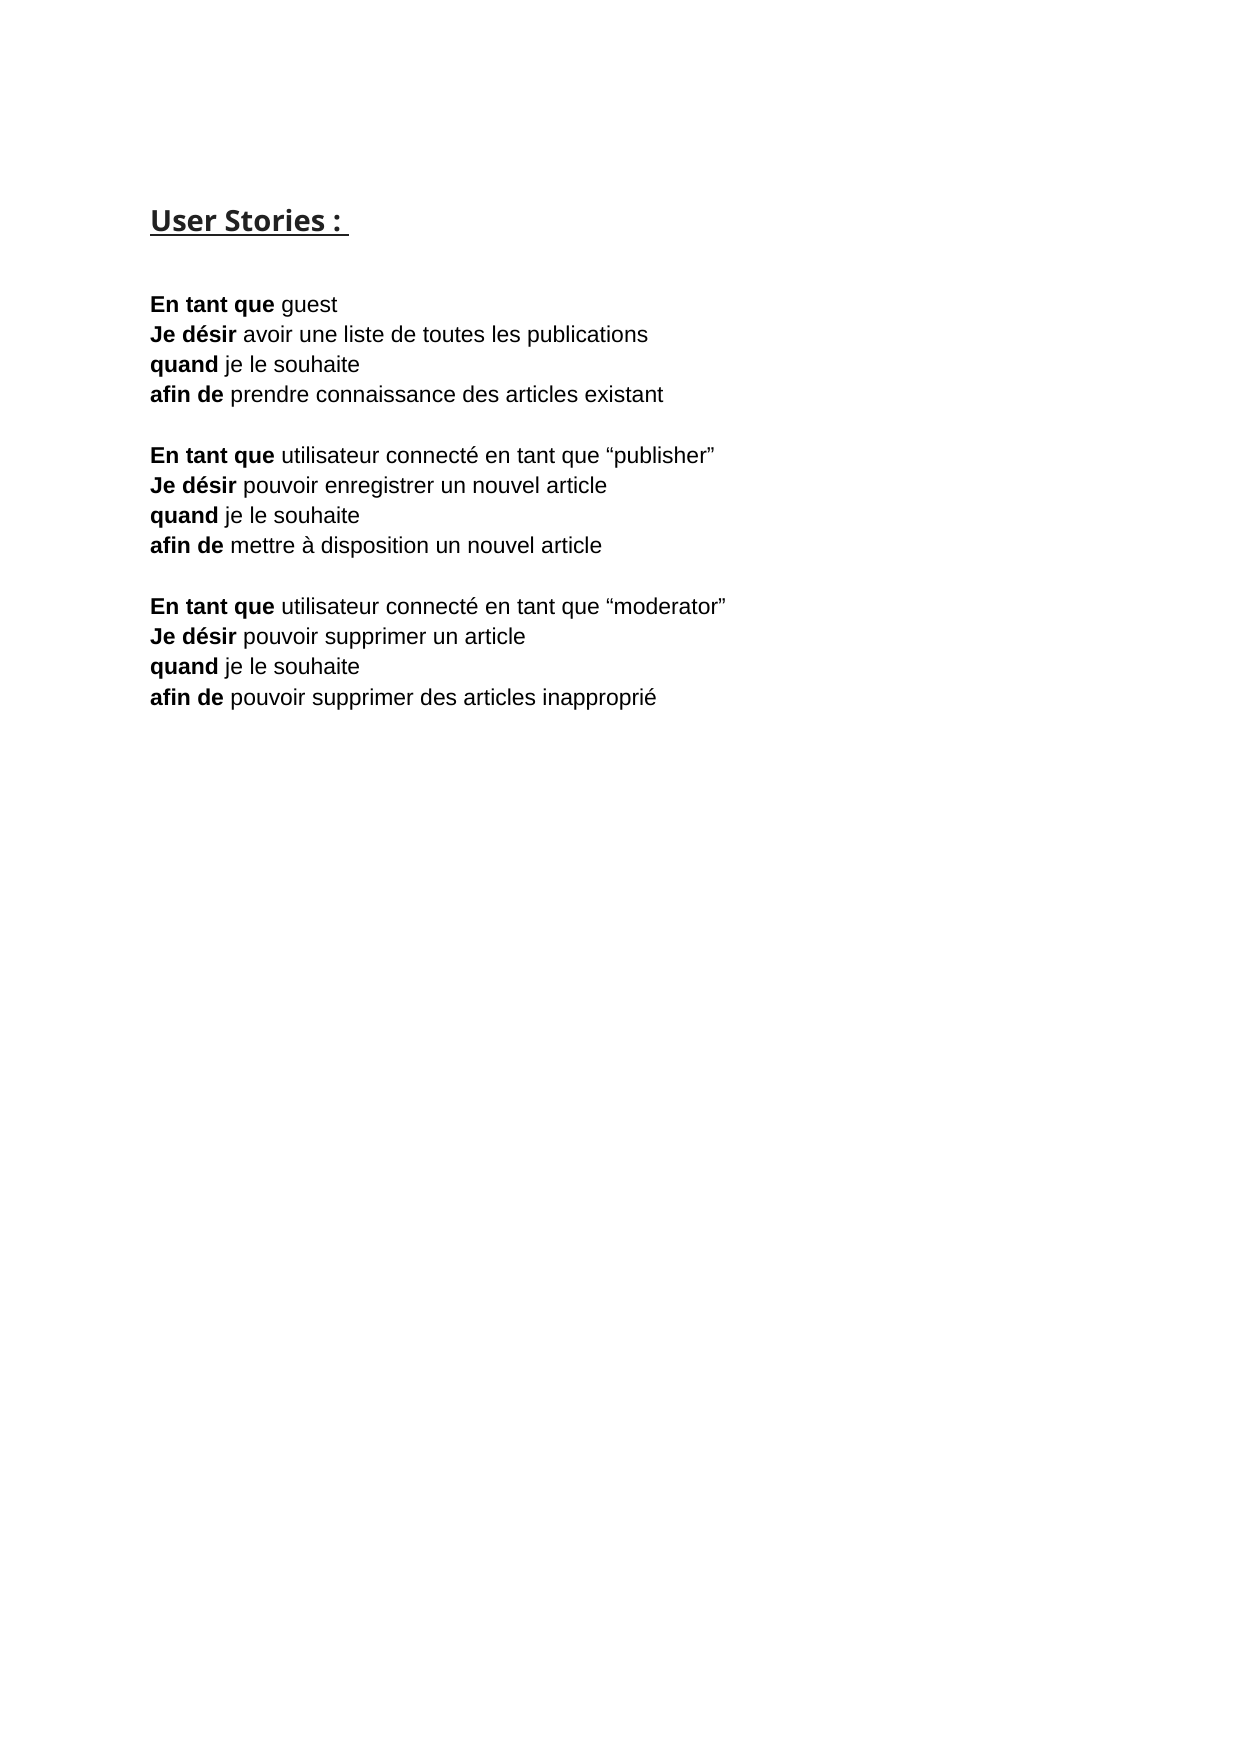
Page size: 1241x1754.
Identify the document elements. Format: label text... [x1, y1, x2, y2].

text Je désir pouvoir supprimer un article [150, 623, 1090, 649]
text User Stories : [150, 201, 1090, 240]
text quand je le souhaite [150, 351, 1090, 377]
text afin de prendre connaissance des articles existant [150, 381, 1090, 408]
text quand je le souhaite [150, 502, 1090, 528]
text Je désir pouvoir enregistrer un nouvel article [150, 472, 1090, 498]
text En tant que utilisateur connecté en tant que “moderator” [150, 593, 1090, 619]
text En tant que utilisateur connecté en tant que “publisher” [150, 442, 1090, 468]
text afin de pouvoir supprimer des articles inapproprié [150, 683, 1090, 710]
text afin de mettre à disposition un nouvel article [150, 532, 1090, 559]
text Je désir avoir une liste de toutes les publications [150, 321, 1090, 347]
text quand je le souhaite [150, 653, 1090, 679]
text En tant que guest [150, 291, 1090, 317]
